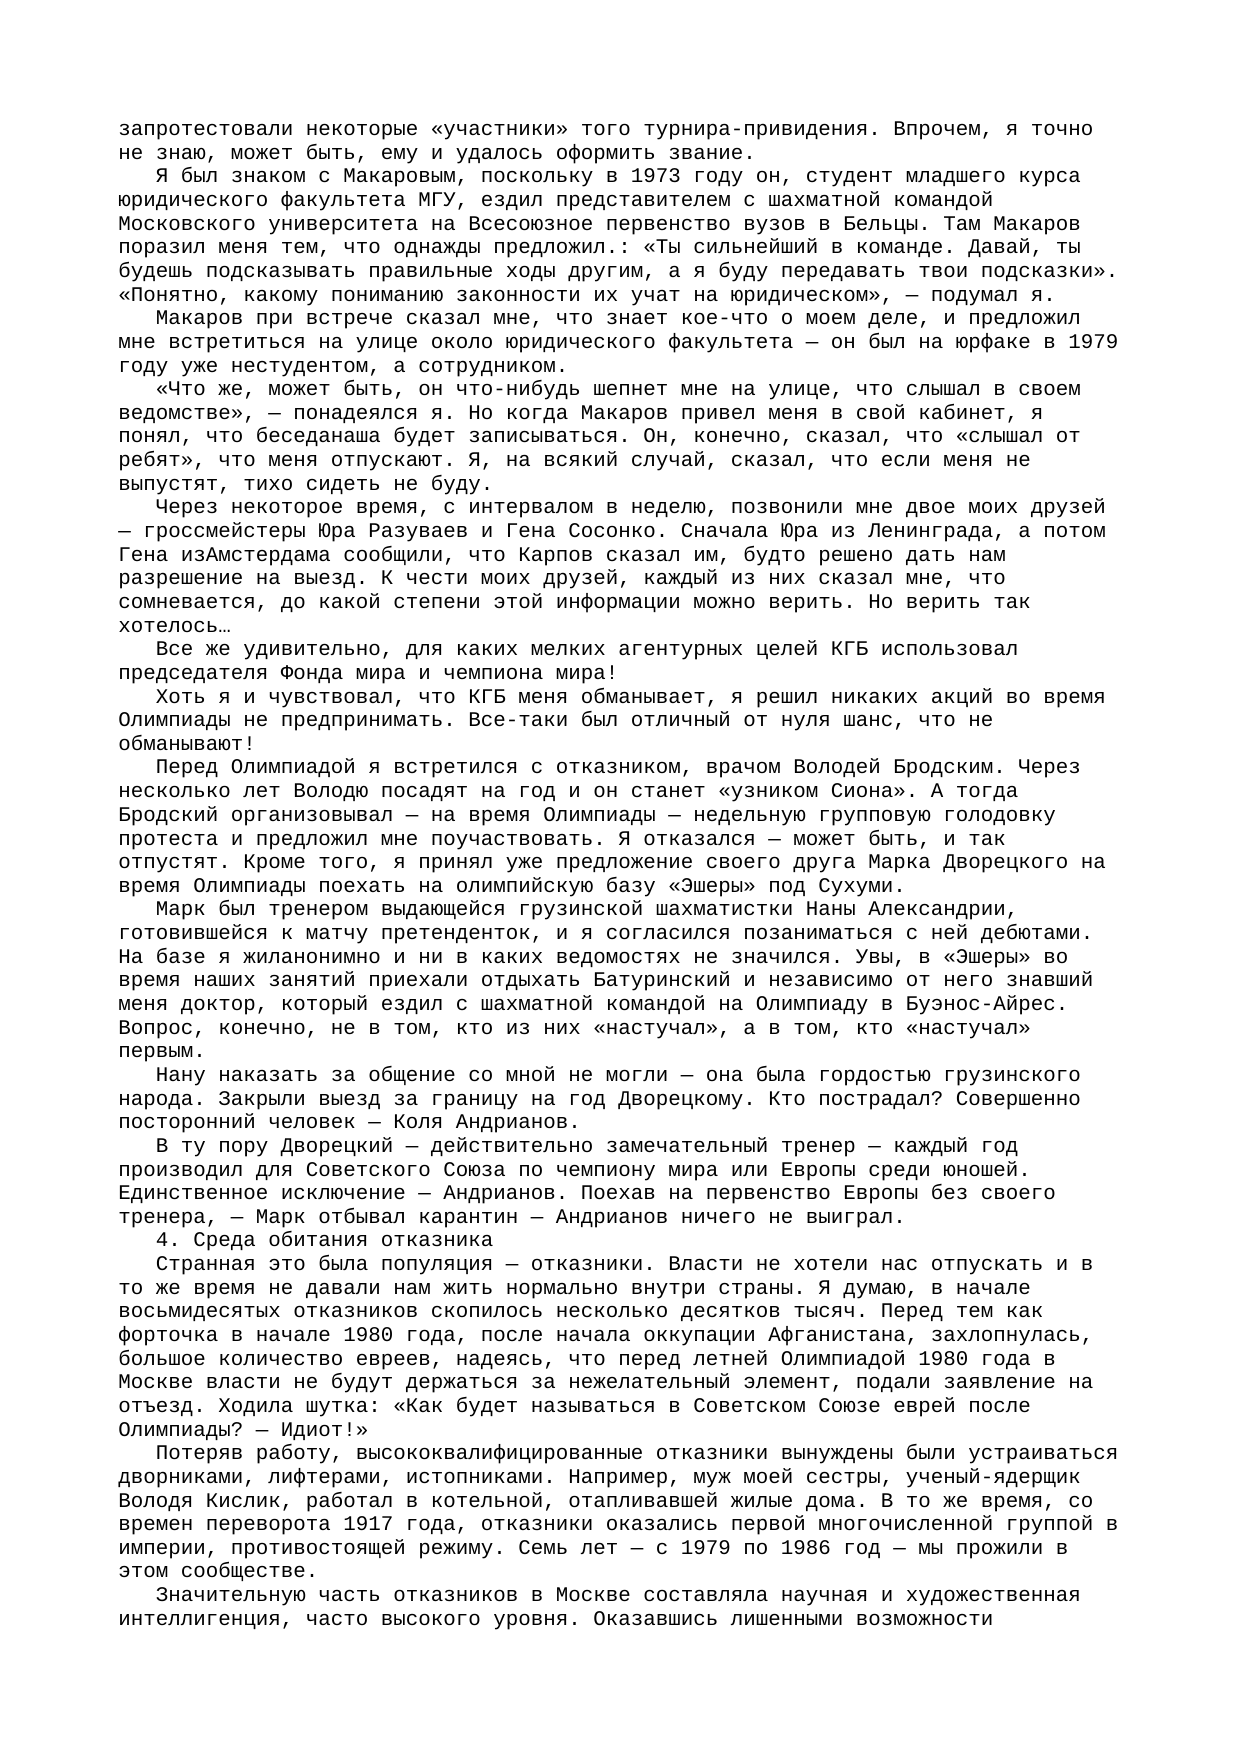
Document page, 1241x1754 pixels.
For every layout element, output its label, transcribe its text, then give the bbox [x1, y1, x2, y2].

text В ту пору Дворецкий — действительно замечательный тренер — каждый год производил для Советского Союза по чемпиону мира или Европы среди юношей. Единственное исключение — Андрианов. Поехав на первенство Европы без своего тренера, — Марк отбывал карантин — Андрианов ничего не выиграл. [118, 1135, 1122, 1229]
text Хоть я и чувствовал, что КГБ меня обманывает, я решил никаких акций во время Олимпиады не предпринимать. Все-таки был отличный от нуля шанс, что не обманывают! [118, 686, 1122, 757]
text Марк был тренером выдающейся грузинской шахматистки Наны Александрии, готовившейся к матчу претенденток, и я согласился позаниматься с ней дебютами. На базе я жиланонимно и ни в каких ведомостях не значился. Увы, в «Эшеры» во время наших занятий приехали отдыхать Батуринский и независимо от него знавший меня доктор, который ездил с шахматной командой на Олимпиаду в Буэнос-Айрес. Вопрос, конечно, не в том, кто из них «настучал», а в том, кто «настучал» первым. [118, 898, 1122, 1064]
text Я был знаком с Макаровым, поскольку в 1973 году он, студент младшего курса юридического факультета МГУ, ездил представителем с шахматной командой Московского университета на Всесоюзное первенство вузов в Бельцы. Там Макаров поразил меня тем, что однажды предложил.: «Ты сильнейший в команде. Давай, ты будешь подсказывать правильные ходы другим, а я буду передавать твои подсказки». «Понятно, какому пониманию законности их учат на юридическом», — подумал я. [118, 165, 1122, 307]
text Странная это была популяция — отказники. Власти не хотели нас отпускать и в то же время не давали нам жить нормально внутри страны. Я думаю, в начале восьмидесятых отказников скопилось несколько десятков тысяч. Перед тем как форточка в начале 1980 года, после начала оккупации Афганистана, захлопнулась, большое количество евреев, надеясь, что перед летней Олимпиадой 1980 года в Москве власти не будут держаться за нежелательный элемент, подали заявление на отъезд. Ходила шутка: «Как будет называться в Советском Союзе еврей после Олимпиады? — Идиот!» [118, 1253, 1122, 1442]
text Нану наказать за общение со мной не могли — она была гордостью грузинского народа. Закрыли выезд за границу на год Дворецкому. Кто пострадал? Совершенно посторонний человек — Коля Андрианов. [118, 1064, 1122, 1135]
text Через некоторое время, с интервалом в неделю, позвонили мне двое моих друзей — гроссмейстеры Юра Разуваев и Гена Сосонко. Сначала Юра из Ленинграда, а потом Гена изАмстердама сообщили, что Карпов сказал им, будто решено дать нам разрешение на выезд. К чести моих друзей, каждый из них сказал мне, что сомневается, до какой степени этой информации можно верить. Но верить так хотелось… [118, 496, 1122, 638]
text Все же удивительно, для каких мелких агентурных целей КГБ использовал председателя Фонда мира и чемпиона мира! [118, 638, 1122, 686]
text Макаров при встрече сказал мне, что знает кое-что о моем деле, и предложил мне встретиться на улице около юридического факультета — он был на юрфаке в 1979 году уже нестудентом, а сотрудником. [118, 307, 1122, 378]
text запротестовали некоторые «участники» того турнира-привидения. Впрочем, я точно не знаю, может быть, ему и удалось оформить звание. [118, 118, 1122, 165]
text «Что же, может быть, он что-нибудь шепнет мне на улице, что слышал в своем ведомстве», — понадеялся я. Но когда Макаров привел меня в свой кабинет, я понял, что беседанаша будет записываться. Он, конечно, сказал, что «слышал от ребят», что меня отпускают. Я, на всякий случай, сказал, что если меня не выпустят, тихо сидеть не буду. [118, 378, 1122, 496]
text Значительную часть отказников в Москве составляла научная и художественная интеллигенция, часто высокого уровня. Оказавшись лишенными возможности [118, 1584, 1122, 1631]
text Перед Олимпиадой я встретился с отказником, врачом Володей Бродским. Через несколько лет Володю посадят на год и он станет «узником Сиона». А тогда Бродский организовывал — на время Олимпиады — недельную групповую голодовку протеста и предложил мне поучаствовать. Я отказался — может быть, и так отпустят. Кроме того, я принял уже предложение своего друга Марка Дворецкого на время Олимпиады поехать на олимпийскую базу «Эшеры» под Сухуми. [118, 757, 1122, 898]
text 4. Среда обитания отказника [118, 1229, 1122, 1253]
text Потеряв работу, высококвалифицированные отказники вынуждены были устраиваться дворниками, лифтерами, истопниками. Например, муж моей сестры, ученый-ядерщик Володя Кислик, работал в котельной, отапливавшей жилые дома. В то же время, со времен переворота 1917 года, отказники оказались первой многочисленной группой в империи, противостоящей режиму. Семь лет — с 1979 по 1986 год — мы прожили в этом сообществе. [118, 1442, 1122, 1584]
